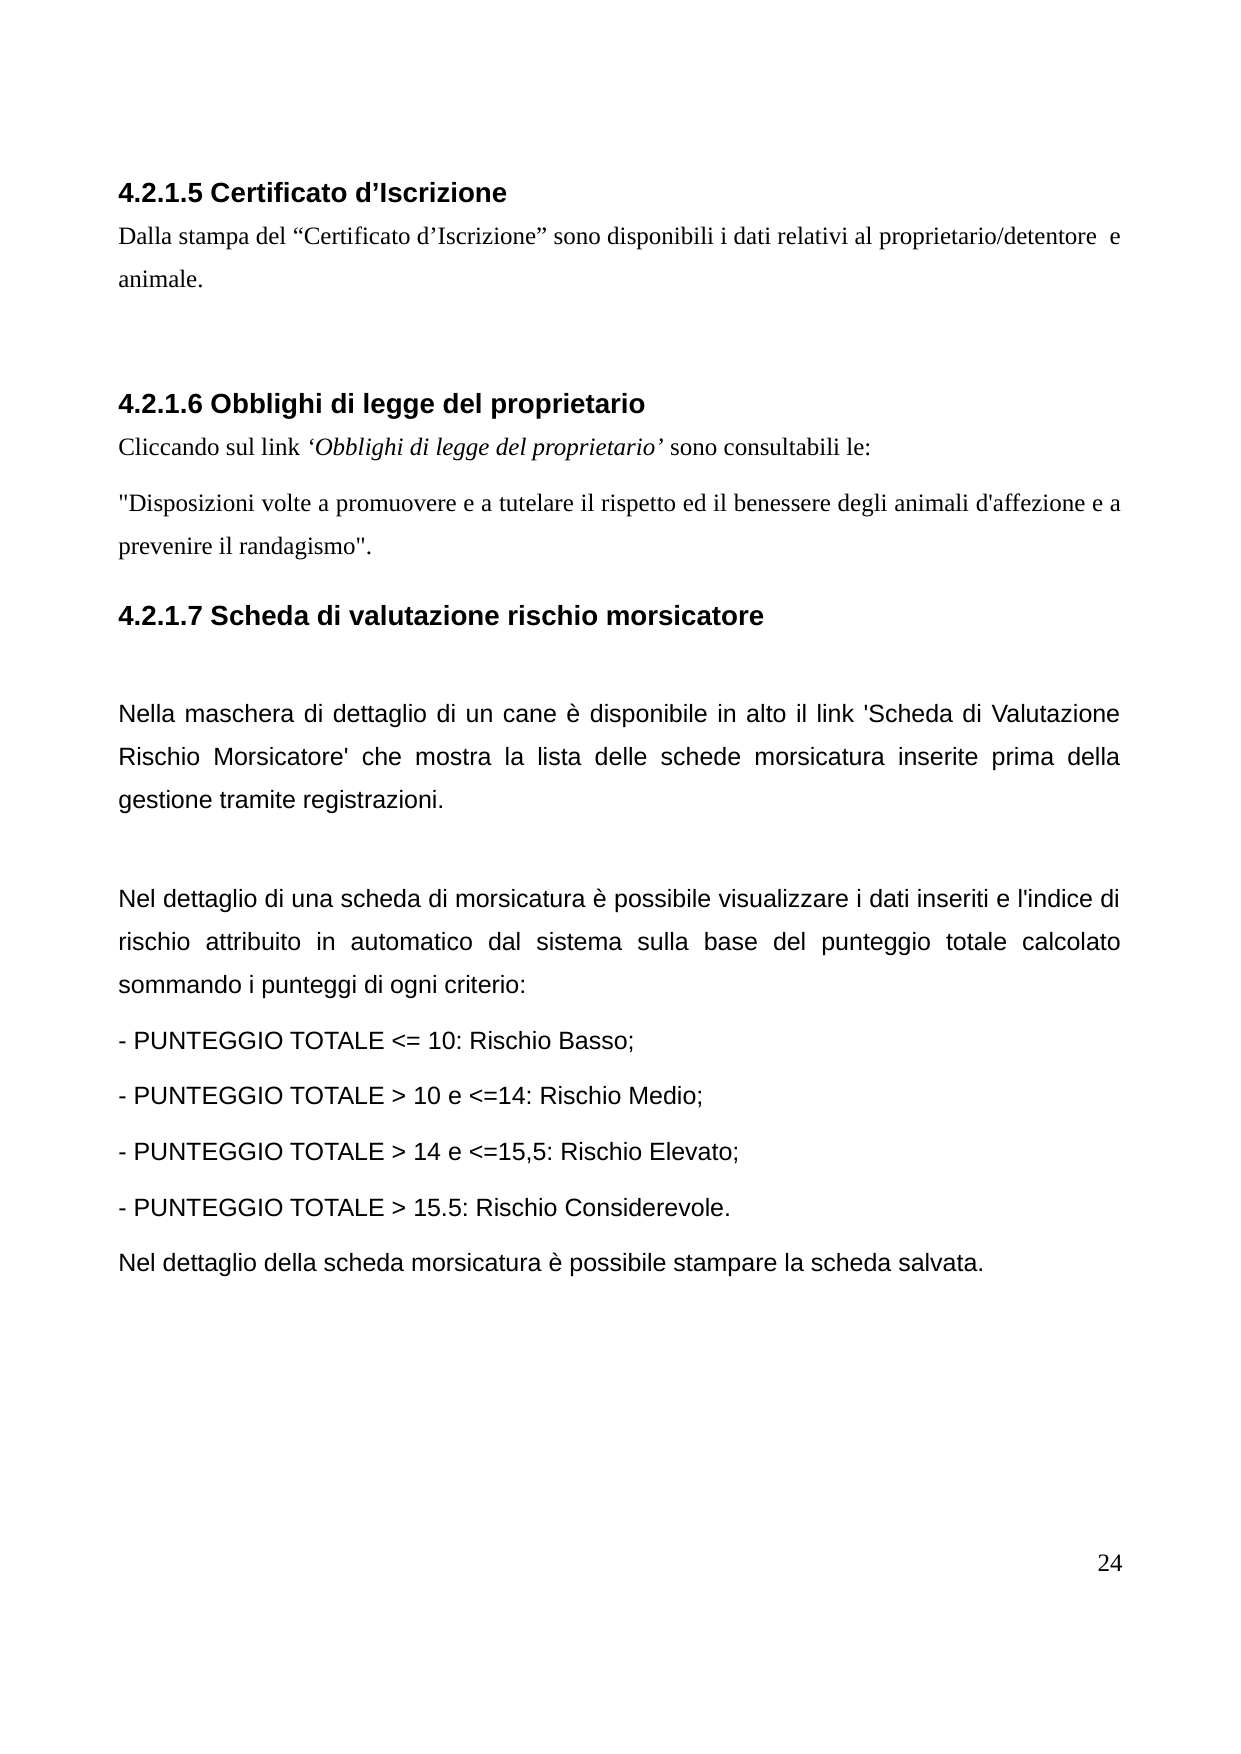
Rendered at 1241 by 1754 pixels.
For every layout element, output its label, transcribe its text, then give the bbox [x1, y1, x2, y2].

text - PUNTEGGIO TOTALE > 15.5: Rischio Considerevole. [118, 1193, 1122, 1221]
text Nel dettaglio di una scheda di morsicatura è possibile visualizzare i dati inseriti e l'indice di rischio attribuito in automatico dal sistema sulla base del punteggio totale calcolato sommando i punteggi di ogni criterio: [118, 841, 1122, 999]
text - PUNTEGGIO TOTALE > 14 e <=15,5: Rischio Elevato; [118, 1137, 1122, 1166]
text Nella maschera di dettaglio di un cane è disponibile in alto il link 'Scheda di Valutazione Rischio Morsicatore' che mostra la lista delle schede morsicatura inserite prima della gestione tramite registrazioni. [118, 699, 1122, 814]
text Cliccando sul link ‘Obblighi di legge del proprietario’ sono consultabili le: [118, 432, 1122, 461]
text Nel dettaglio della scheda morsicatura è possibile stampare la scheda salvata. [118, 1248, 1122, 1277]
subtitle 4.2.1.6 Obblighi di legge del proprietario [118, 388, 1122, 419]
text - PUNTEGGIO TOTALE <= 10: Rischio Basso; [118, 1026, 1122, 1054]
subtitle 4.2.1.5 Certificato d’Iscrizione [118, 176, 1122, 208]
text Dalla stampa del “Certificato d’Iscrizione” sono disponibili i dati relativi al proprietario/detentore e animale. [118, 221, 1122, 293]
subtitle 4.2.1.7 Scheda di valutazione rischio morsicatore [118, 599, 1122, 631]
text - PUNTEGGIO TOTALE > 10 e <=14: Rischio Medio; [118, 1081, 1122, 1110]
text "Disposizioni volte a promuovere e a tutelare il rispetto ed il benessere degli animali d'affezione e a prevenire il randagismo". [118, 488, 1122, 559]
